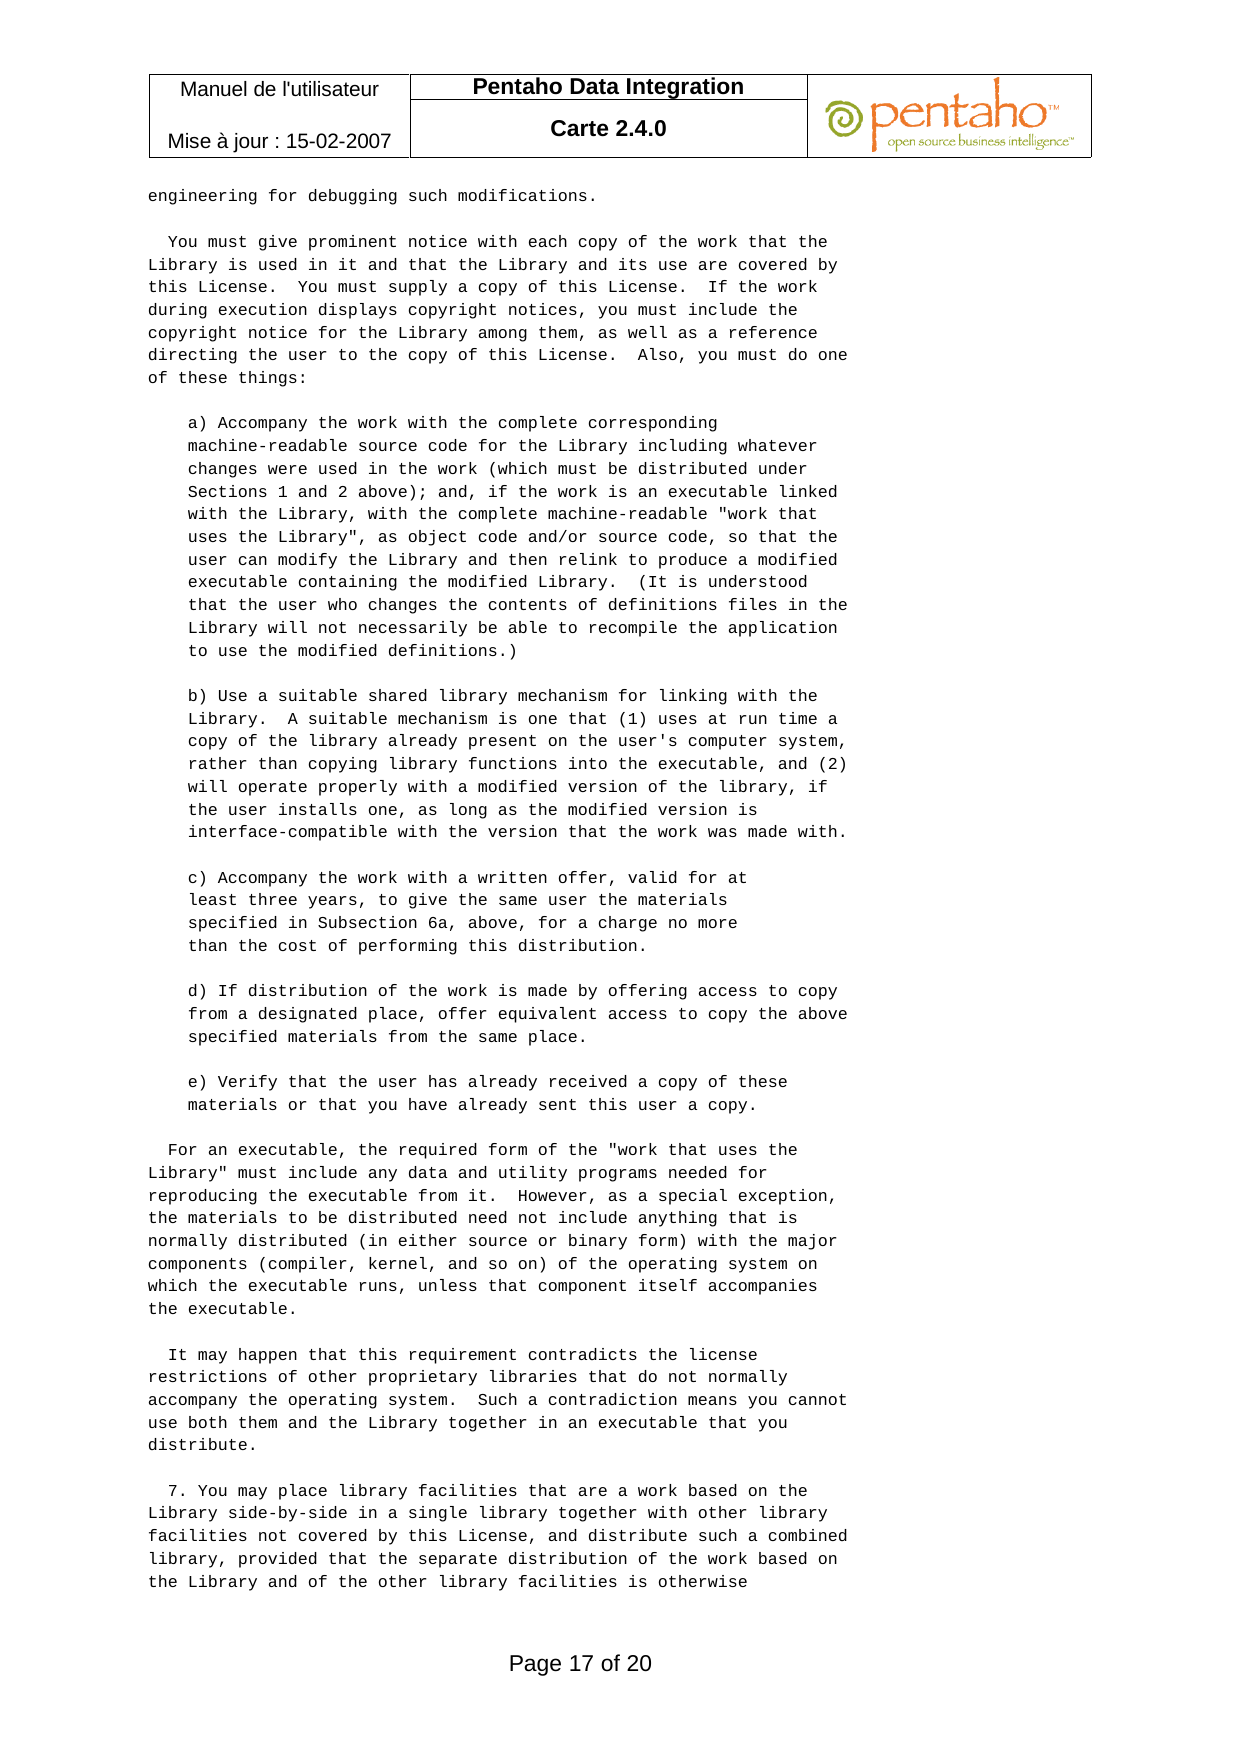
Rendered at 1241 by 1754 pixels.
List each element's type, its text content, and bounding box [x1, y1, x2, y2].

text engineering for debugging such modifications. You must give prominent notice with each copy of the work that the Library is used in it and that the Library and its use are covered by this License. You must supply a copy of this License. If the work during execution displays copyright notices, you must include the copyright notice for the Library among them, as well as a reference directing the user to the copy of this License. Also, you must do one of these things: a) Accompany the work with the complete corresponding machine-readable source code for the Library including whatever changes were used in the work (which must be distributed under Sections 1 and 2 above); and, if the work is an executable linked with the Library, with the complete machine-readable "work that uses the Library", as object code and/or source code, so that the user can modify the Library and then relink to produce a modified executable containing the modified Library. (It is understood that the user who changes the contents of definitions files in the Library will not necessarily be able to recompile the application to use the modified definitions.) b) Use a suitable shared library mechanism for linking with the Library. A suitable mechanism is one that (1) uses at run time a copy of the library already present on the user's computer system, rather than copying library functions into the executable, and (2) will operate properly with a modified version of the library, if the user installs one, as long as the modified version is interface-compatible with the version that the work was made with. c) Accompany the work with a written offer, valid for at least three years, to give the same user the materials specified in Subsection 6a, above, for a charge no more than the cost of performing this distribution. d) If distribution of the work is made by offering access to copy from a designated place, offer equivalent access to copy the above specified materials from the same place. e) Verify that the user has already received a copy of these materials or that you have already sent this user a copy. For an executable, the required form of the "work that uses the Library" must include any data and utility programs needed for reproducing the executable from it. However, as a special exception, the materials to be distributed need not include anything that is normally distributed (in either source or binary form) with the major components (compiler, kernel, and so on) of the operating system on which the executable runs, unless that component itself accompanies the executable. It may happen that this requirement contradicts the license restrictions of other proprietary libraries that do not normally accompany the operating system. Such a contradiction means you cannot use both them and the Library together in an executable that you distribute. 7. You may place library facilities that are a work based on the Library side-by-side in a single library together with other library facilities not covered by this License, and distribute such a combined library, provided that the separate distribution of the work based on the Library and of the other library facilities is otherwise [148, 188, 1092, 1592]
